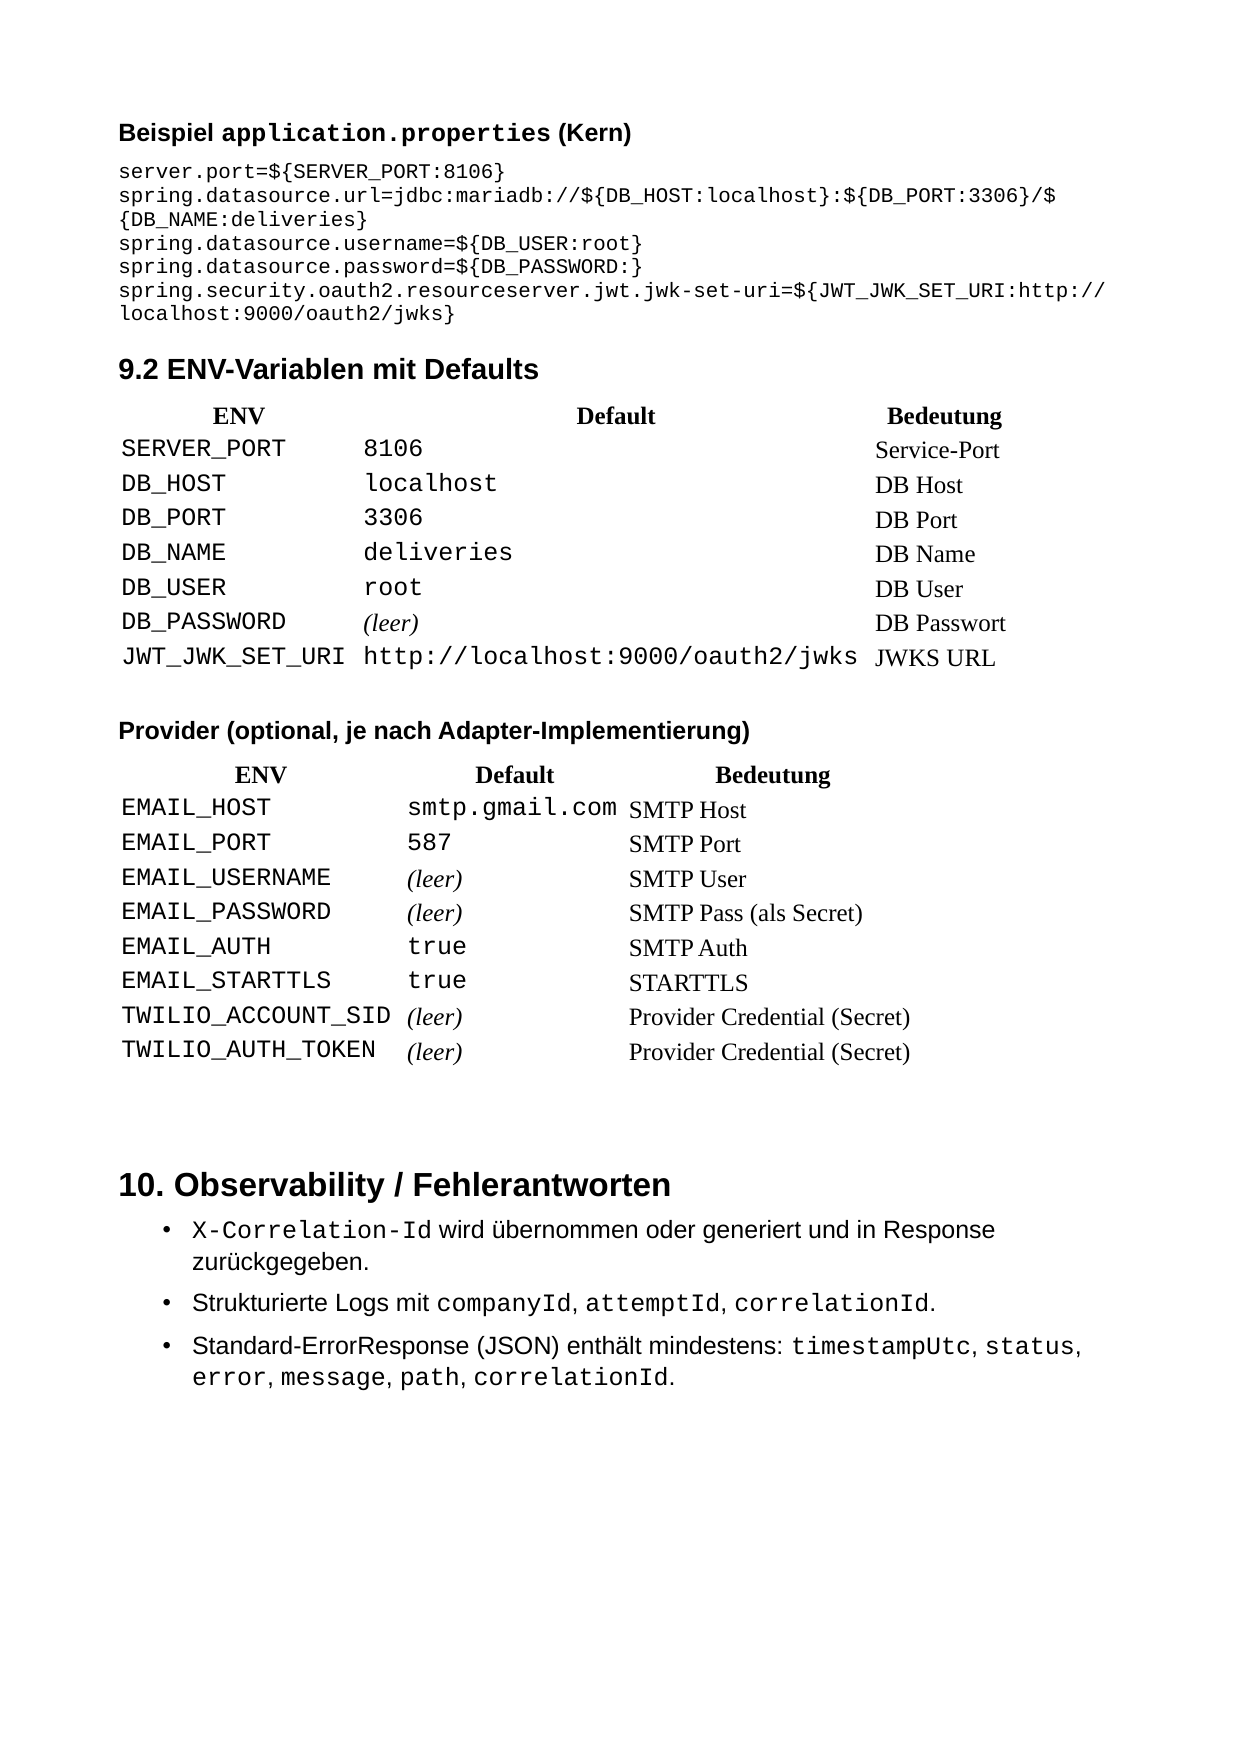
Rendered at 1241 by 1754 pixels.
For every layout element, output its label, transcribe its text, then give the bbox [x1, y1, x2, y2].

table_cell Provider Credential (Secret) [626, 999, 920, 1034]
table_cell DB Port [872, 502, 1017, 536]
table_cell (leer) [404, 1034, 626, 1068]
table_cell (leer) [404, 896, 626, 930]
table_header Default [360, 398, 872, 433]
table_cell DB_HOST [118, 467, 360, 502]
table_cell (leer) [360, 606, 872, 640]
table_cell EMAIL_USERNAME [118, 861, 404, 896]
list X-Correlation-Id wird übernommen oder generiert und in Response zurückgegeben. [162, 1216, 1122, 1275]
table_cell EMAIL_AUTH [118, 930, 404, 965]
table_cell SMTP Host [626, 792, 920, 826]
table_cell DB_PORT [118, 502, 360, 536]
text spring.datasource.username=${DB_USER:root} [118, 232, 1122, 256]
table_cell SERVER_PORT [118, 433, 360, 467]
table_cell DB Passwort [872, 606, 1017, 640]
table_cell root [360, 571, 872, 606]
table_header Bedeutung [872, 398, 1017, 433]
table_cell smtp.gmail.com [404, 792, 626, 826]
text spring.datasource.password=${DB_PASSWORD:} [118, 256, 1122, 280]
table_cell http://localhost:9000/oauth2/jwks [360, 640, 872, 675]
table_header ENV [118, 398, 360, 433]
table_cell DB User [872, 571, 1017, 606]
table_cell STARTTLS [626, 965, 920, 999]
table_cell EMAIL_PASSWORD [118, 896, 404, 930]
table_cell 8106 [360, 433, 872, 467]
table_cell (leer) [404, 861, 626, 896]
list Standard-ErrorResponse (JSON) enthält mindestens: timestampUtc, status, error, message, path, correlationId. [162, 1331, 1122, 1393]
table_cell 587 [404, 826, 626, 861]
table_cell deliveries [360, 536, 872, 571]
text Beispiel application.properties (Kern) [118, 118, 1122, 149]
text Provider (optional, je nach Adapter-Implementierung) [118, 716, 1122, 745]
text spring.datasource.url=jdbc:mariadb://${DB_HOST:localhost}:${DB_PORT:3306}/${DB_NAME:deliveries} [118, 185, 1122, 232]
subtitle 9.2 ENV-Variablen mit Defaults [118, 352, 1122, 386]
table_cell SMTP Auth [626, 930, 920, 965]
table_cell JWKS URL [872, 640, 1017, 675]
table_cell (leer) [404, 999, 626, 1034]
subtitle 10. Observability / Fehlerantworten [118, 1164, 1122, 1203]
table_cell true [404, 930, 626, 965]
table_cell DB Name [872, 536, 1017, 571]
table_cell DB_NAME [118, 536, 360, 571]
table_header Default [404, 757, 626, 792]
table_cell DB_USER [118, 571, 360, 606]
table_cell EMAIL_PORT [118, 826, 404, 861]
table_cell SMTP Port [626, 826, 920, 861]
text server.port=${SERVER_PORT:8106} [118, 162, 1122, 185]
table_cell TWILIO_AUTH_TOKEN [118, 1034, 404, 1068]
table_cell SMTP Pass (als Secret) [626, 896, 920, 930]
table_cell DB Host [872, 467, 1017, 502]
table_cell EMAIL_HOST [118, 792, 404, 826]
table_cell true [404, 965, 626, 999]
text spring.security.oauth2.resourceserver.jwt.jwk-set-uri=${JWT_JWK_SET_URI:http://localhost:9000/oauth2/jwks} [118, 280, 1122, 327]
table_cell 3306 [360, 502, 872, 536]
table_header Bedeutung [626, 757, 920, 792]
list Strukturierte Logs mit companyId, attemptId, correlationId. [162, 1288, 1122, 1319]
table_cell SMTP User [626, 861, 920, 896]
table_header ENV [118, 757, 404, 792]
table_cell Service-Port [872, 433, 1017, 467]
table_cell DB_PASSWORD [118, 606, 360, 640]
table_cell localhost [360, 467, 872, 502]
table_cell Provider Credential (Secret) [626, 1034, 920, 1068]
table_cell EMAIL_STARTTLS [118, 965, 404, 999]
table_cell TWILIO_ACCOUNT_SID [118, 999, 404, 1034]
table_cell JWT_JWK_SET_URI [118, 640, 360, 675]
